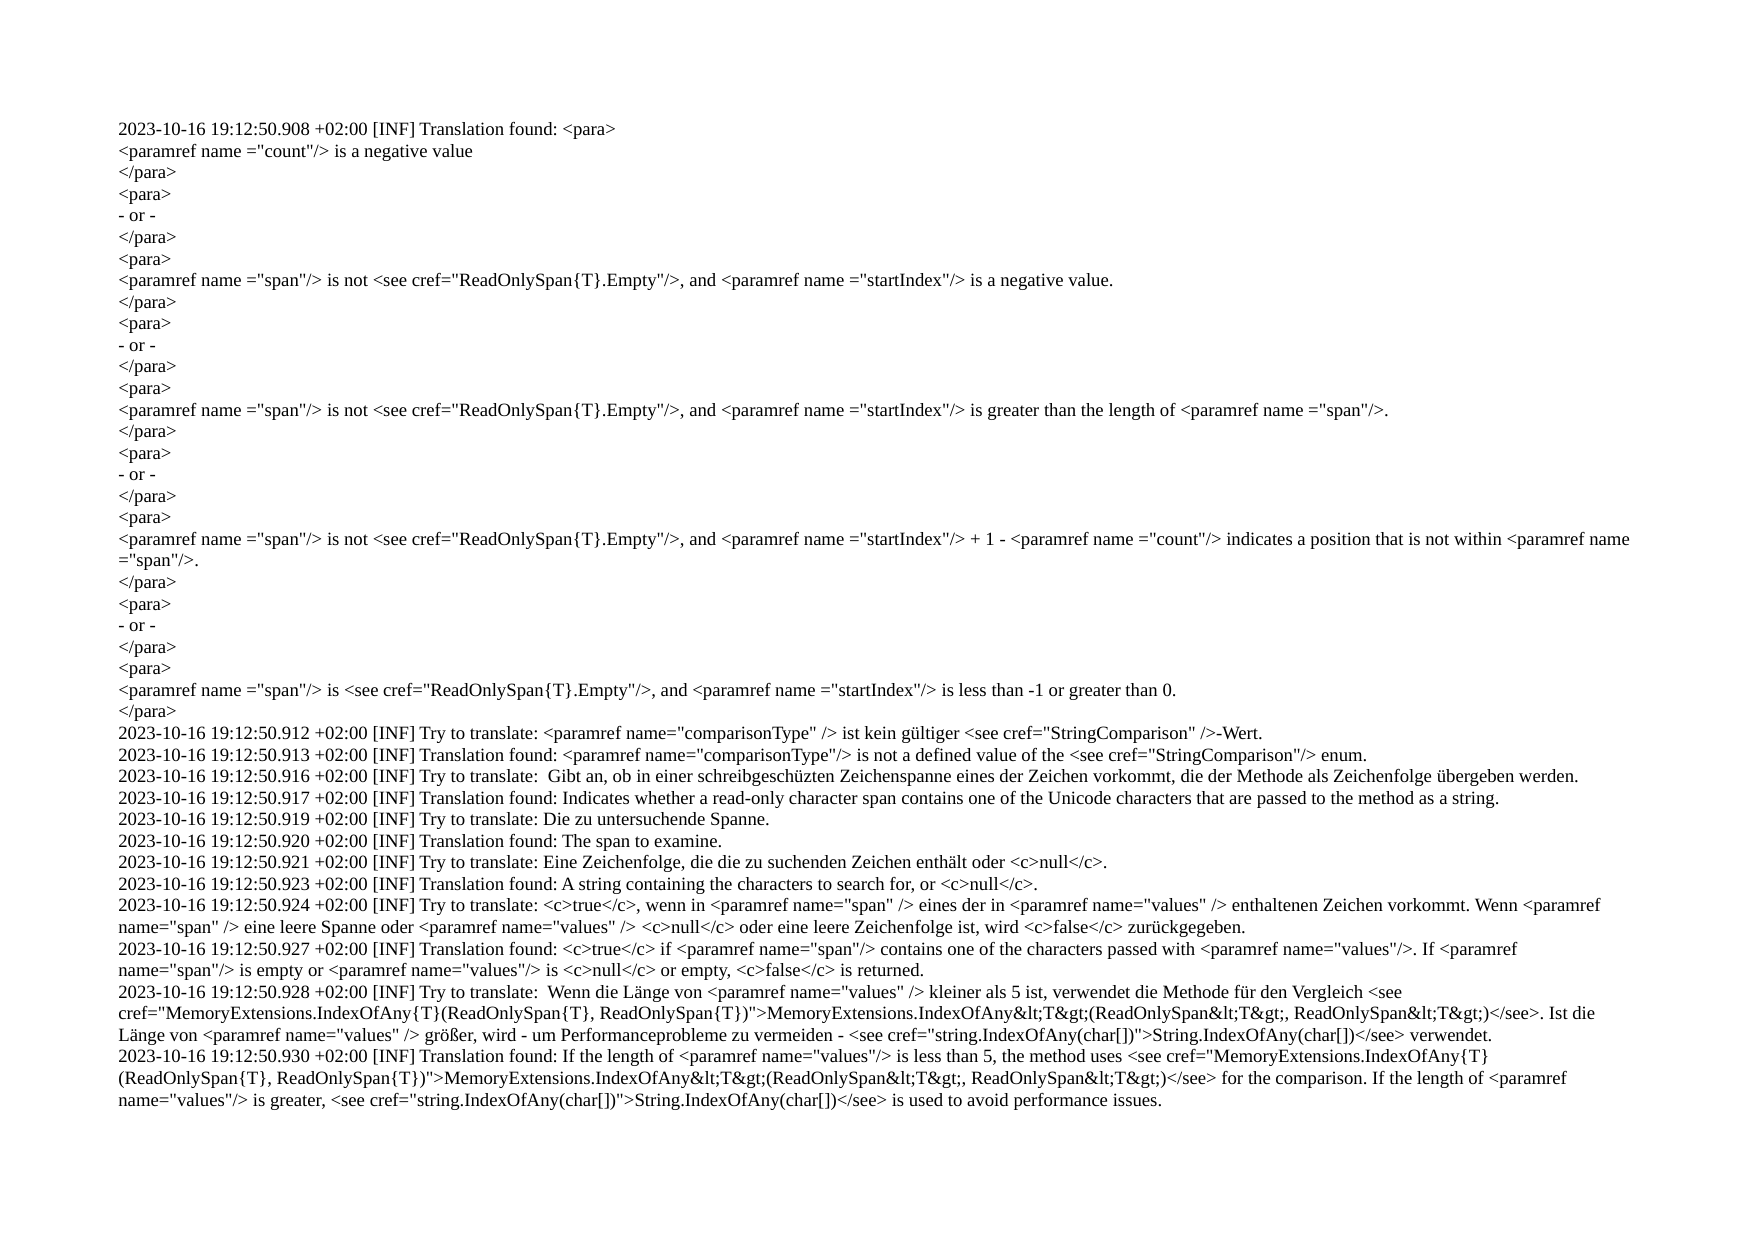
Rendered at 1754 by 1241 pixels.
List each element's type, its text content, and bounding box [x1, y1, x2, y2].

text 2023-10-16 19:12:50.916 +02:00 [INF] Try to translate: Gibt an, ob in einer schreibgeschüzten Zeichenspanne eines der Zeichen vorkommt, die der Methode als Zeichenfolge übergeben werden. [118, 765, 1636, 787]
text 2023-10-16 19:12:50.924 +02:00 [INF] Try to translate: <c>true</c>, wenn in <paramref name="span" /> eines der in <paramref name="values" /> enthaltenen Zeichen vorkommt. Wenn <paramref name="span" /> eine leere Spanne oder <paramref name="values" /> <c>null</c> oder eine leere Zeichenfolge ist, wird <c>false</c> zurückgegeben. [118, 894, 1636, 937]
text 2023-10-16 19:12:50.912 +02:00 [INF] Try to translate: <paramref name="comparisonType" /> ist kein gültiger <see cref="StringComparison" />-Wert. [118, 722, 1636, 743]
text 2023-10-16 19:12:50.913 +02:00 [INF] Translation found: <paramref name="comparisonType"/> is not a defined value of the <see cref="StringComparison"/> enum. [118, 743, 1636, 765]
text 2023-10-16 19:12:50.928 +02:00 [INF] Try to translate: Wenn die Länge von <paramref name="values" /> kleiner als 5 ist, verwendet die Methode für den Vergleich <see cref="MemoryExtensions.IndexOfAny{T}(ReadOnlySpan{T}, ReadOnlySpan{T})">MemoryExtensions.IndexOfAny&lt;T&gt;(ReadOnlySpan&lt;T&gt;, ReadOnlySpan&lt;T&gt;)</see>. Ist die Länge von <paramref name="values" /> größer, wird - um Performanceprobleme zu vermeiden - <see cref="string.IndexOfAny(char[])">String.IndexOfAny(char[])</see> verwendet. [118, 981, 1636, 1045]
text 2023-10-16 19:12:50.921 +02:00 [INF] Try to translate: Eine Zeichenfolge, die die zu suchenden Zeichen enthält oder <c>null</c>. [118, 851, 1636, 873]
text 2023-10-16 19:12:50.930 +02:00 [INF] Translation found: If the length of <paramref name="values"/> is less than 5, the method uses <see cref="MemoryExtensions.IndexOfAny{T}(ReadOnlySpan{T}, ReadOnlySpan{T})">MemoryExtensions.IndexOfAny&lt;T&gt;(ReadOnlySpan&lt;T&gt;, ReadOnlySpan&lt;T&gt;)</see> for the comparison. If the length of <paramref name="values"/> is greater, <see cref="string.IndexOfAny(char[])">String.IndexOfAny(char[])</see> is used to avoid performance issues. [118, 1045, 1636, 1110]
text 2023-10-16 19:12:50.917 +02:00 [INF] Translation found: Indicates whether a read-only character span contains one of the Unicode characters that are passed to the method as a string. [118, 787, 1636, 808]
text 2023-10-16 19:12:50.927 +02:00 [INF] Translation found: <c>true</c> if <paramref name="span"/> contains one of the characters passed with <paramref name="values"/>. If <paramref name="span"/> is empty or <paramref name="values"/> is <c>null</c> or empty, <c>false</c> is returned. [118, 937, 1636, 981]
text 2023-10-16 19:12:50.908 +02:00 [INF] Translation found: <para> <paramref name ="count"/> is a negative value </para> <para> - or - </para> <para> <paramref name ="span"/> is not <see cref="ReadOnlySpan{T}.Empty"/>, and <paramref name ="startIndex"/> is a negative value. </para> <para> - or - </para> <para> <paramref name ="span"/> is not <see cref="ReadOnlySpan{T}.Empty"/>, and <paramref name ="startIndex"/> is greater than the length of <paramref name ="span"/>. </para> <para> - or - </para> <para> <paramref name ="span"/> is not <see cref="ReadOnlySpan{T}.Empty"/>, and <paramref name ="startIndex"/> + 1 - <paramref name ="count"/> indicates a position that is not within <paramref name ="span"/>. </para> <para> - or - </para> <para> <paramref name ="span"/> is <see cref="ReadOnlySpan{T}.Empty"/>, and <paramref name ="startIndex"/> is less than -1 or greater than 0. </para> [118, 118, 1636, 722]
text 2023-10-16 19:12:50.920 +02:00 [INF] Translation found: The span to examine. [118, 830, 1636, 851]
text 2023-10-16 19:12:50.923 +02:00 [INF] Translation found: A string containing the characters to search for, or <c>null</c>. [118, 873, 1636, 894]
text 2023-10-16 19:12:50.919 +02:00 [INF] Try to translate: Die zu untersuchende Spanne. [118, 808, 1636, 830]
